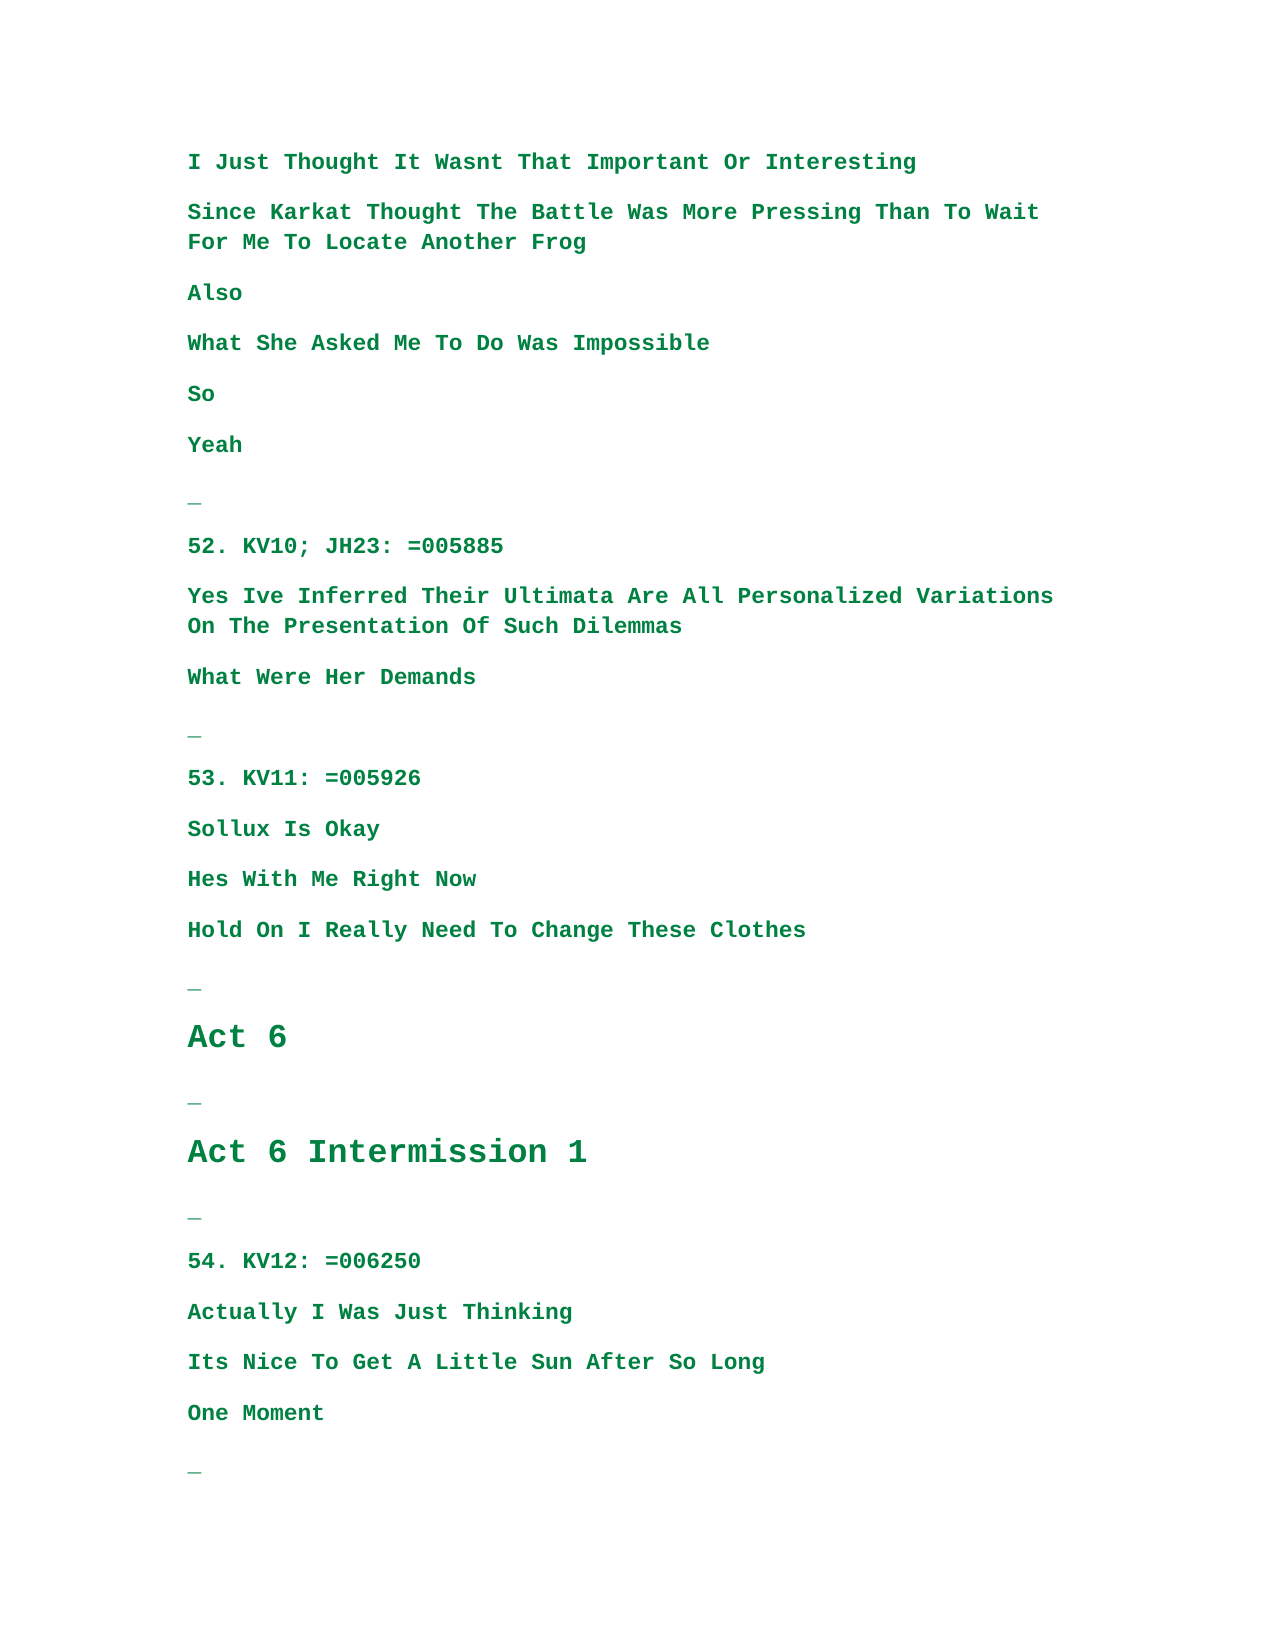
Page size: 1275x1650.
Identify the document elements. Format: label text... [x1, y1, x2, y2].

text Act 6 [187, 1019, 1087, 1057]
text Also [187, 281, 1087, 307]
text Actually I Was Just Thinking [187, 1300, 1087, 1326]
text _ [187, 1084, 1087, 1110]
text 52. KV10; JH23: =005885 [187, 534, 1087, 560]
text What She Asked Me To Do Was Impossible [187, 332, 1087, 358]
text _ [187, 1452, 1087, 1478]
text Yes Ive Inferred Their Ultimata Are All Personalized Variations On The Presentation Of Such Dilemmas [187, 585, 1087, 641]
text Its Nice To Get A Little Sun After So Long [187, 1351, 1087, 1377]
text _ [187, 716, 1087, 742]
text Hold On I Really Need To Change These Clothes [187, 918, 1087, 944]
text Since Karkat Thought The Battle Was More Pressing Than To Wait For Me To Locate Another Frog [187, 201, 1087, 256]
text So [187, 382, 1087, 408]
text I Just Thought It Wasnt That Important Or Interesting [187, 150, 1087, 176]
text What Were Her Demands [187, 665, 1087, 691]
text _ [187, 483, 1087, 509]
text One Moment [187, 1401, 1087, 1427]
text _ [187, 1199, 1087, 1225]
text Yeah [187, 433, 1087, 459]
text Hes With Me Right Now [187, 868, 1087, 894]
text _ [187, 969, 1087, 995]
text Sollux Is Okay [187, 817, 1087, 843]
text 53. KV11: =005926 [187, 766, 1087, 792]
text Act 6 Intermission 1 [187, 1134, 1087, 1172]
text 54. KV12: =006250 [187, 1249, 1087, 1275]
